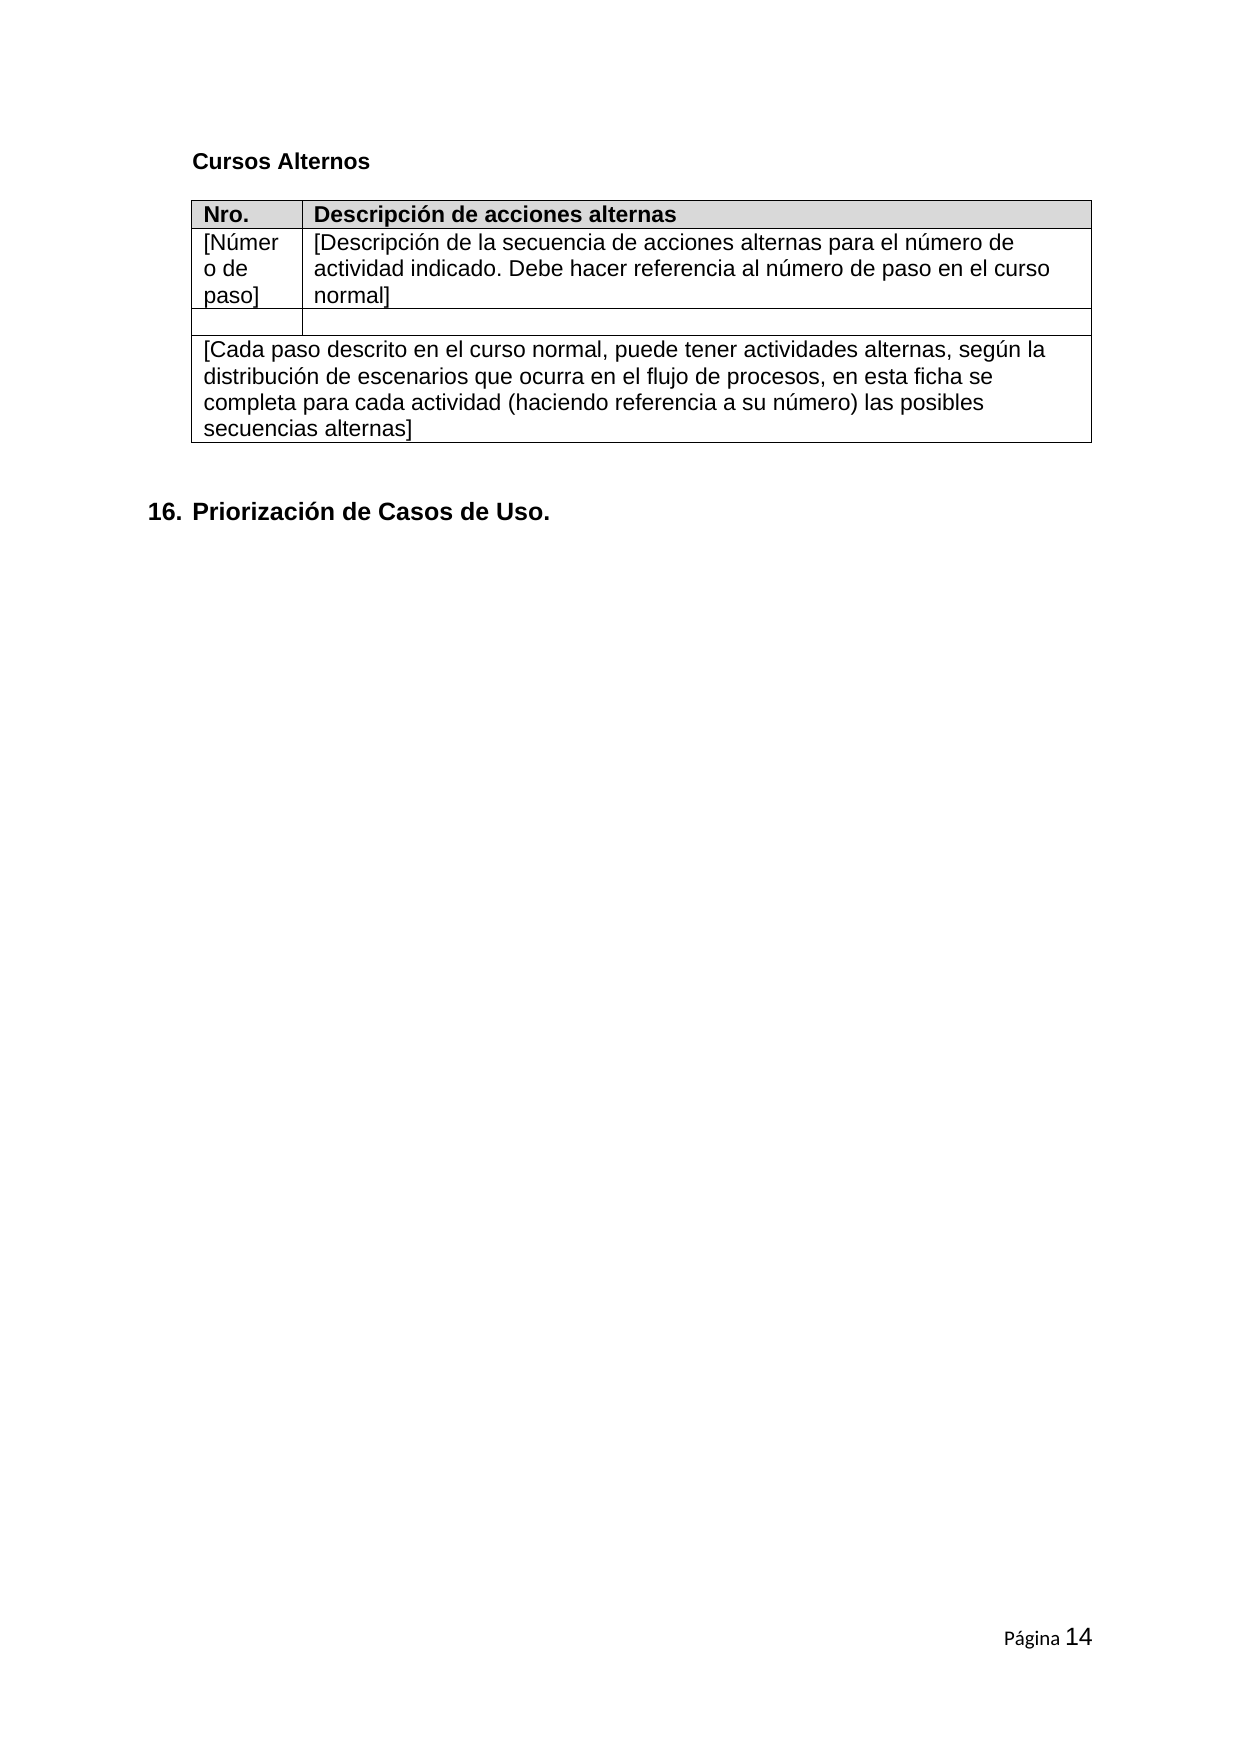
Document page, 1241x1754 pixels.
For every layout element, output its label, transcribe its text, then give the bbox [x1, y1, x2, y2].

list Priorización de Casos de Uso. [148, 497, 1092, 525]
text Cursos Alternos [148, 148, 1092, 174]
table_cell [192, 309, 203, 335]
table_header Nro. [192, 201, 302, 228]
table_cell [Número de paso] [291, 229, 302, 308]
table_cell [303, 309, 314, 335]
table_cell [1080, 309, 1091, 335]
table_header Descripción de acciones alternas [303, 201, 1091, 228]
table_cell [Número de paso] [192, 229, 203, 308]
table_cell [291, 309, 302, 335]
